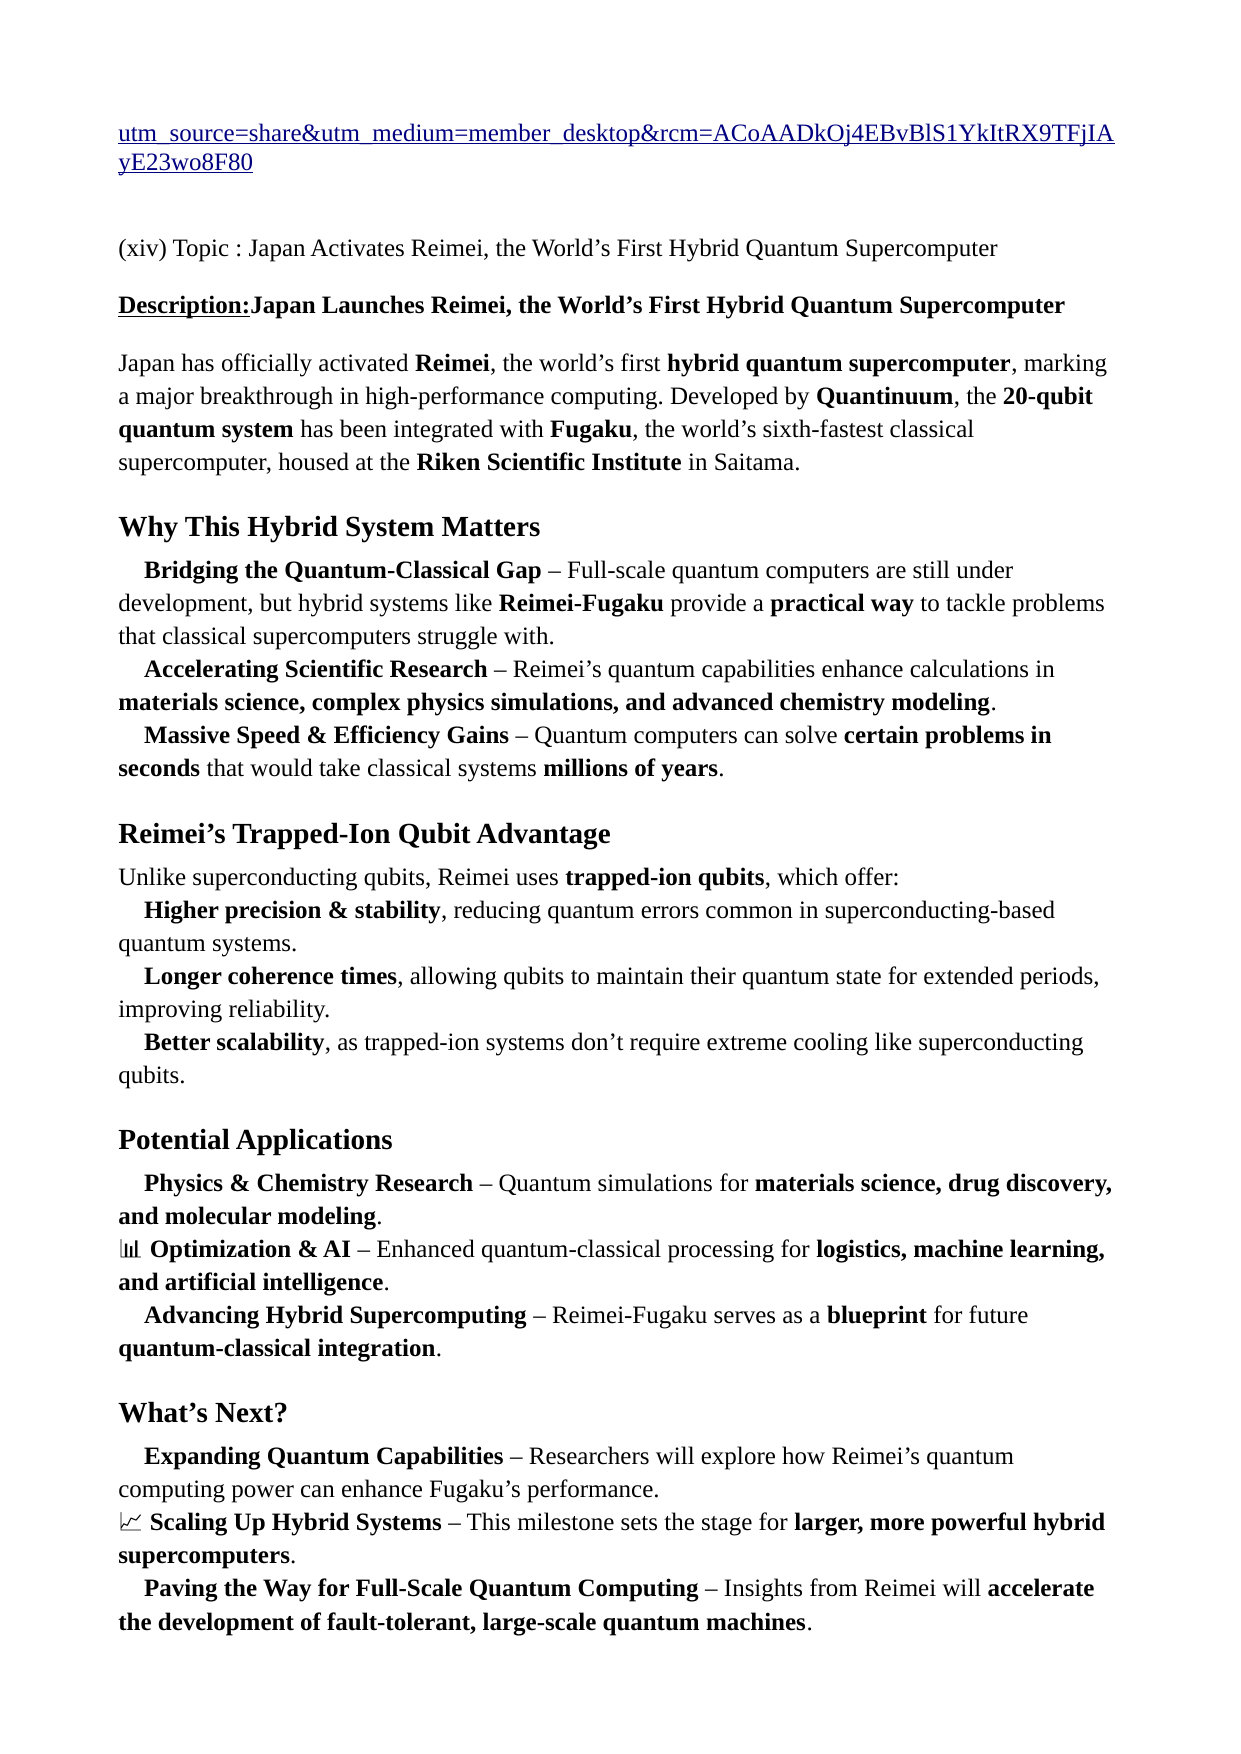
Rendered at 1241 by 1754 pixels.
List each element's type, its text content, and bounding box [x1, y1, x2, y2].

text 🧪 Physics & Chemistry Research – Quantum simulations for materials science, drug discovery, and molecular modeling. 📊 Optimization & AI – Enhanced quantum-classical processing for logistics, machine learning, and artificial intelligence. 🚀 Advancing Hybrid Supercomputing – Reimei-Fugaku serves as a blueprint for future quantum-classical integration. [118, 1168, 1122, 1362]
subtitle Reimei’s Trapped-Ion Qubit Advantage [118, 816, 1122, 849]
subtitle Potential Applications [118, 1122, 1122, 1156]
text Japan has officially activated Reimei, the world’s first hybrid quantum supercomputer, marking a major breakthrough in high-performance computing. Developed by Quantinuum, the 20-qubit quantum system has been integrated with Fugaku, the world’s sixth-fastest classical supercomputer, housed at the Riken Scientific Institute in Saitama. [118, 348, 1122, 476]
text 🔬 Expanding Quantum Capabilities – Researchers will explore how Reimei’s quantum computing power can enhance Fugaku’s performance. 📈 Scaling Up Hybrid Systems – This milestone sets the stage for larger, more powerful hybrid supercomputers. 💡 Paving the Way for Full-Scale Quantum Computing – Insights from Reimei will accelerate the development of fault-tolerant, large-scale quantum machines. [118, 1441, 1122, 1635]
text 🔹 Bridging the Quantum-Classical Gap – Full-scale quantum computers are still under development, but hybrid systems like Reimei-Fugaku provide a practical way to tackle problems that classical supercomputers struggle with. 🔹 Accelerating Scientific Research – Reimei’s quantum capabilities enhance calculations in materials science, complex physics simulations, and advanced chemistry modeling. 🔹 Massive Speed & Efficiency Gains – Quantum computers can solve certain problems in seconds that would take classical systems millions of years. [118, 555, 1122, 782]
text utm_source=share&utm_medium=member_desktop&rcm=ACoAADkOj4EBvBlS1YkItRX9TFjIAyE23wo8F80 (xiv) Topic : Japan Activates Reimei, the World’s First Hybrid Quantum Supercomputer Description:Japan Launches Reimei, the World’s First Hybrid Quantum Supercomputer [118, 118, 1122, 348]
subtitle What’s Next? [118, 1395, 1122, 1429]
text Unlike superconducting qubits, Reimei uses trapped-ion qubits, which offer: ✅ Higher precision & stability, reducing quantum errors common in superconducting-based quantum systems. ✅ Longer coherence times, allowing qubits to maintain their quantum state for extended periods, improving reliability. ✅ Better scalability, as trapped-ion systems don’t require extreme cooling like superconducting qubits. [118, 862, 1122, 1089]
subtitle Why This Hybrid System Matters [118, 509, 1122, 543]
